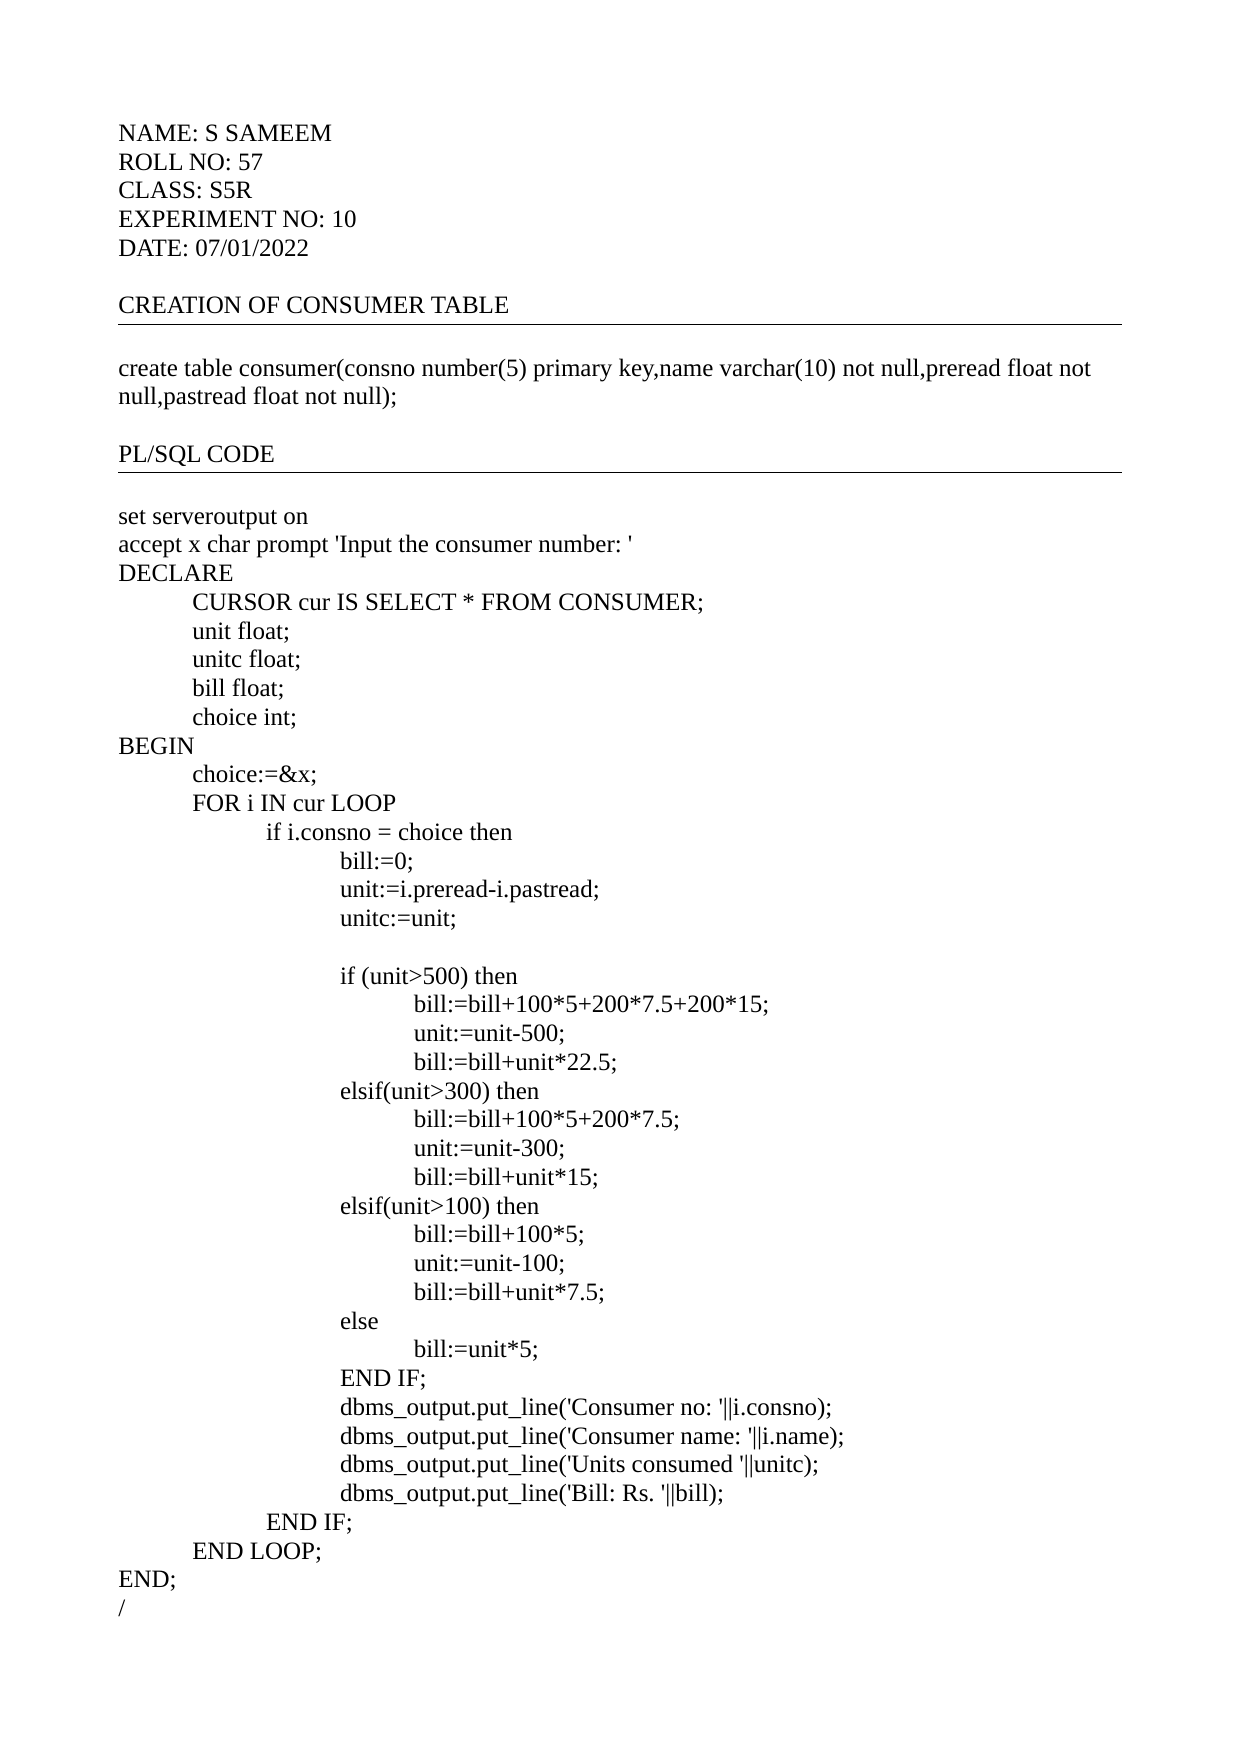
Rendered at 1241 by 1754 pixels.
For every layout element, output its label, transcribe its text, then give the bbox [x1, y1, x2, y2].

text dbms_output.put_line('Consumer name: '||i.name); [118, 1421, 1122, 1449]
text accept x char prompt 'Input the consumer number: ' [118, 529, 1122, 558]
text bill:=bill+unit*22.5; [118, 1047, 1122, 1076]
text NAME: S SAMEEM [118, 118, 1122, 147]
text END IF; [118, 1363, 1122, 1392]
text CLASS: S5R [118, 176, 1122, 204]
text / [118, 1593, 1122, 1622]
text unit:=i.preread-i.pastread; [118, 874, 1122, 903]
text unitc:=unit; [118, 903, 1122, 932]
text bill:=0; [118, 846, 1122, 874]
text create table consumer(consno number(5) primary key,name varchar(10) not null,preread float not null,pastread float not null); [118, 353, 1122, 410]
text unit:=unit-500; [118, 1018, 1122, 1047]
text choice:=&x; [118, 759, 1122, 788]
text PL/SQL CODE [118, 439, 1122, 472]
text bill:=unit*5; [118, 1334, 1122, 1363]
text dbms_output.put_line('Bill: Rs. '||bill); [118, 1478, 1122, 1507]
text elsif(unit>100) then [118, 1191, 1122, 1219]
text unitc float; [118, 644, 1122, 673]
text unit:=unit-100; [118, 1248, 1122, 1277]
text CURSOR cur IS SELECT * FROM CONSUMER; [118, 587, 1122, 616]
text END IF; [118, 1507, 1122, 1536]
text dbms_output.put_line('Units consumed '||unitc); [118, 1449, 1122, 1478]
text bill:=bill+100*5+200*7.5+200*15; [118, 989, 1122, 1018]
text else [118, 1306, 1122, 1334]
text EXPERIMENT NO: 10 [118, 204, 1122, 233]
text bill:=bill+100*5; [118, 1219, 1122, 1248]
text DATE: 07/01/2022 [118, 233, 1122, 262]
text choice int; [118, 702, 1122, 731]
text set serveroutput on [118, 501, 1122, 529]
text unit:=unit-300; [118, 1133, 1122, 1162]
text END LOOP; [118, 1536, 1122, 1564]
text unit float; [118, 616, 1122, 644]
text if i.consno = choice then [118, 817, 1122, 846]
text bill:=bill+100*5+200*7.5; [118, 1104, 1122, 1133]
text DECLARE [118, 558, 1122, 587]
text CREATION OF CONSUMER TABLE [118, 291, 1122, 324]
text bill:=bill+unit*15; [118, 1162, 1122, 1191]
text elsif(unit>300) then [118, 1076, 1122, 1104]
text ROLL NO: 57 [118, 147, 1122, 176]
text BEGIN [118, 731, 1122, 759]
text END; [118, 1564, 1122, 1593]
text FOR i IN cur LOOP [118, 788, 1122, 817]
text dbms_output.put_line('Consumer no: '||i.consno); [118, 1392, 1122, 1421]
text bill:=bill+unit*7.5; [118, 1277, 1122, 1306]
text if (unit>500) then [118, 961, 1122, 989]
text bill float; [118, 673, 1122, 702]
